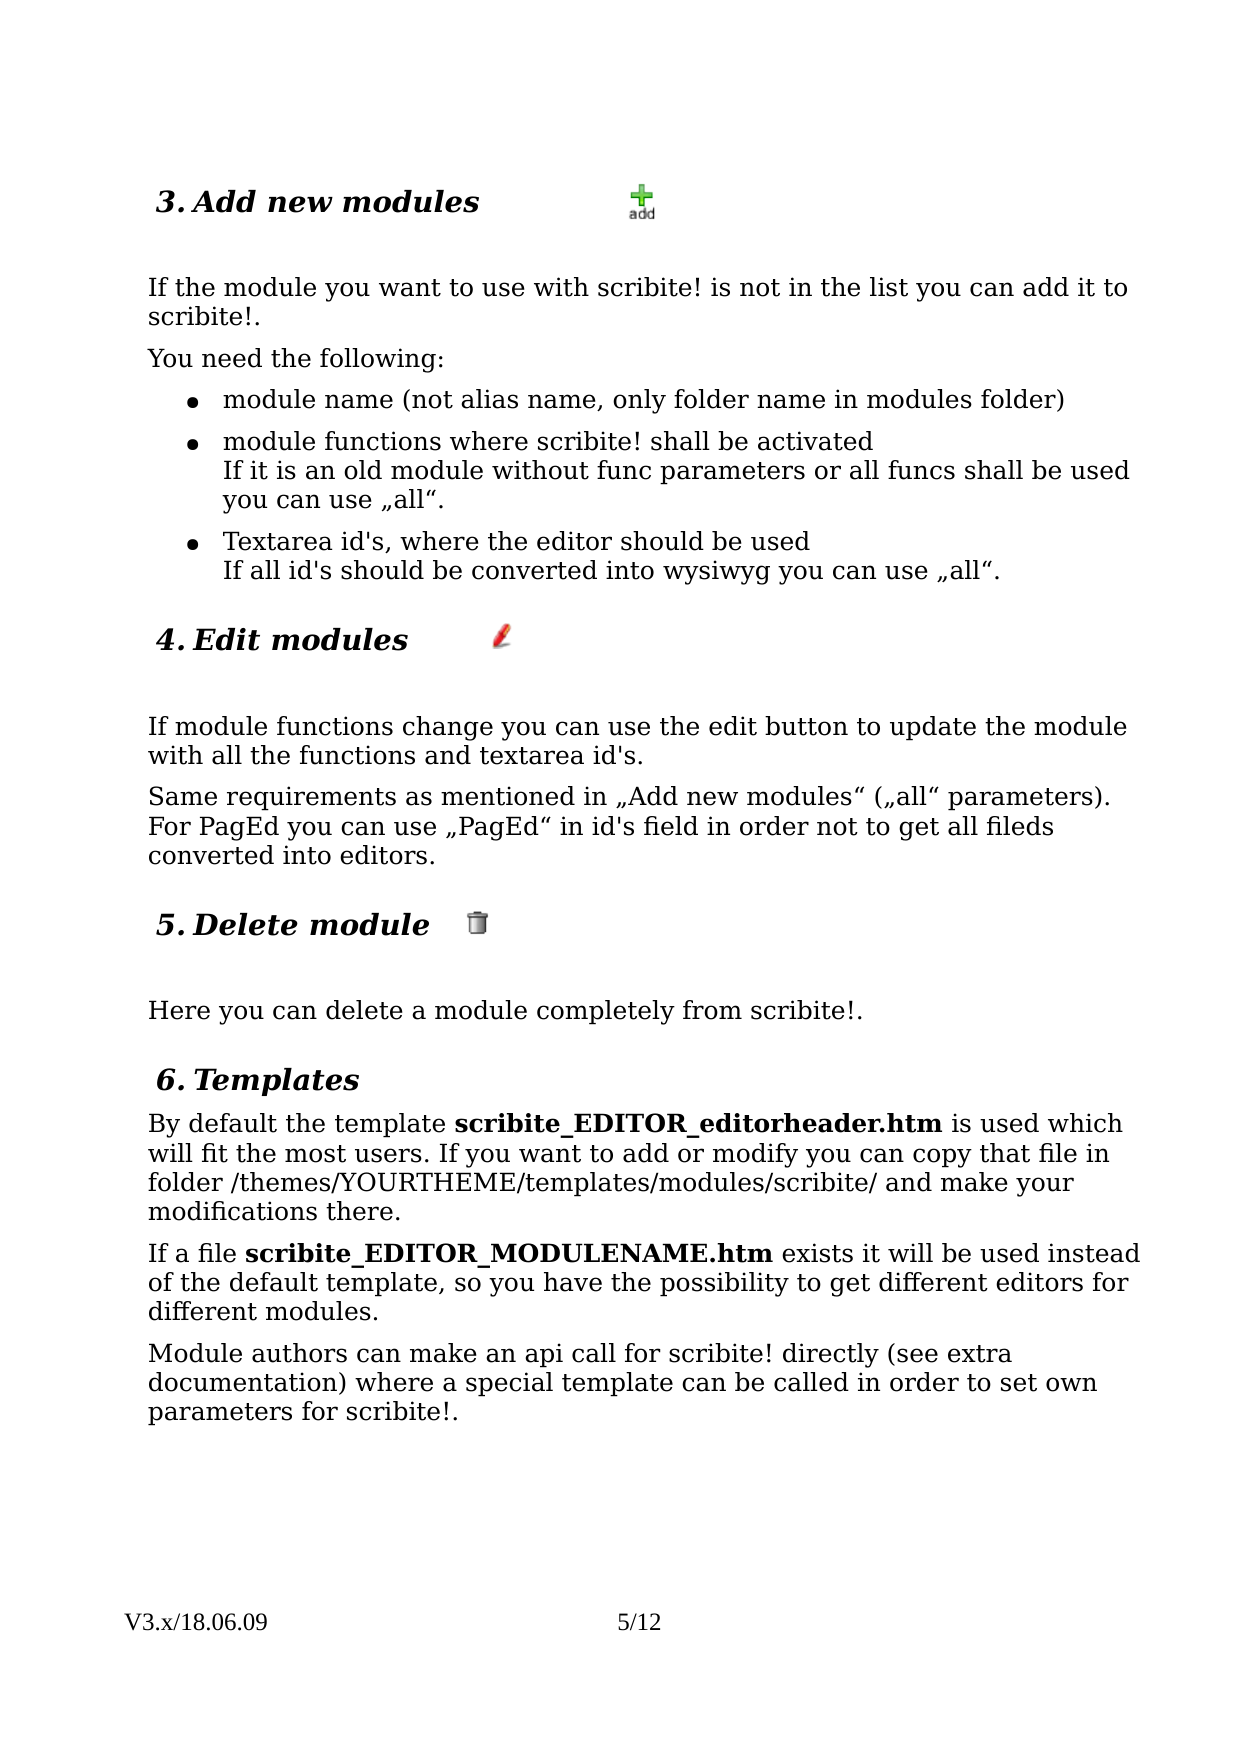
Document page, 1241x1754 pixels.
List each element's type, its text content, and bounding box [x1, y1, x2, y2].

list module name (not alias name, only folder name in modules folder) [185, 386, 1160, 415]
subtitle Edit modules [156, 623, 1160, 657]
subtitle Templates [156, 1063, 1160, 1097]
picture [464, 910, 490, 936]
subtitle [658, 185, 1160, 219]
text By default the template scribite_EDITOR_editorheader.htm is used which will fit the most users. If you want to add or modify you can copy that file in folder /themes/YOURTHEME/templates/modules/scribite/ and make your modifications there. [148, 1109, 1160, 1226]
text If a file scribite_EDITOR_MODULENAME.htm exists it will be used instead of the default template, so you have the possibility to get different editors for different modules. [148, 1239, 1160, 1326]
text If module functions change you can use the edit button to update the module with all the functions and textarea id's. [148, 712, 1160, 770]
subtitle Delete module [156, 907, 1160, 942]
text Module authors can make an api call for scribite! directly (see extra documentation) where a special template can be called in order to set own parameters for scribite!. [148, 1339, 1160, 1426]
text If the module you want to use with scribite! is not in the list you can add it to scribite!. [148, 273, 1160, 332]
text Here you can delete a module completely from scribite!. [148, 996, 1160, 1025]
text You need the following: [148, 344, 1160, 373]
text Same requirements as mentioned in „Add new modules“ („all“ parameters). For PagEd you can use „PagEd“ in id's field in order not to get all fileds converted into editors. [148, 782, 1160, 870]
subtitle Add new modules [156, 185, 626, 219]
picture [489, 623, 514, 649]
picture [626, 181, 658, 221]
list module functions where scribite! shall be activated If it is an old module without func parameters or all funcs shall be used you can use „all“. [185, 427, 1160, 515]
list Textarea id's, where the editor should be used If all id's should be converted into wysiwyg you can use „all“. [185, 527, 1160, 586]
